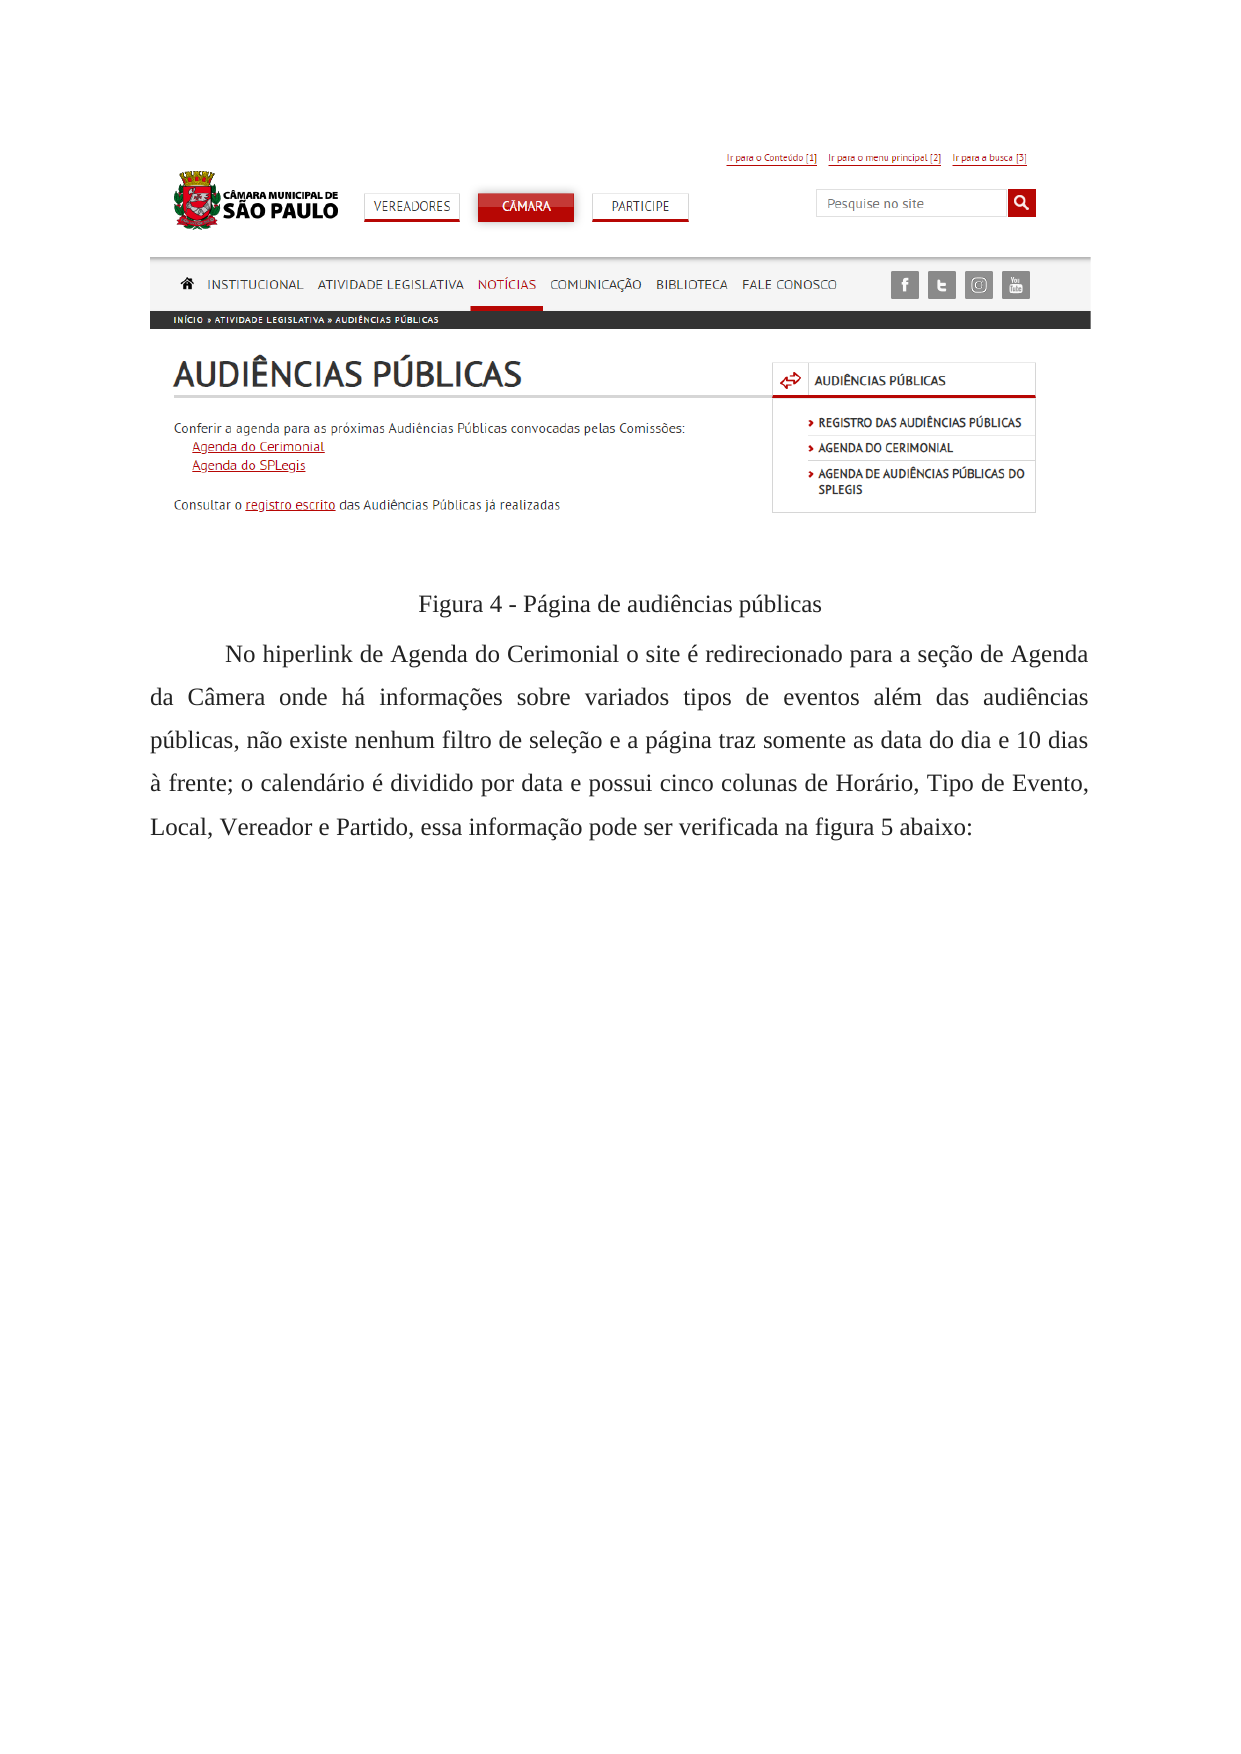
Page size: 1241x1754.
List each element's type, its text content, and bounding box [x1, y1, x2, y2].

text No hiperlink de Agenda do Cerimonial o site é redirecionado para a seção de Agenda da Câmera onde há informações sobre variados tipos de eventos além das audiências públicas, não existe nenhum filtro de seleção e a página traz somente as data do dia e 10 dias à frente; o calendário é dividido por data e possui cinco colunas de Horário, Tipo de Evento, Local, Vereador e Partido, essa informação pode ser verificada na figura 5 abaixo: [150, 639, 1090, 840]
text Figura 4 - Página de audiências públicas [150, 590, 1090, 618]
picture [150, 150, 1091, 590]
